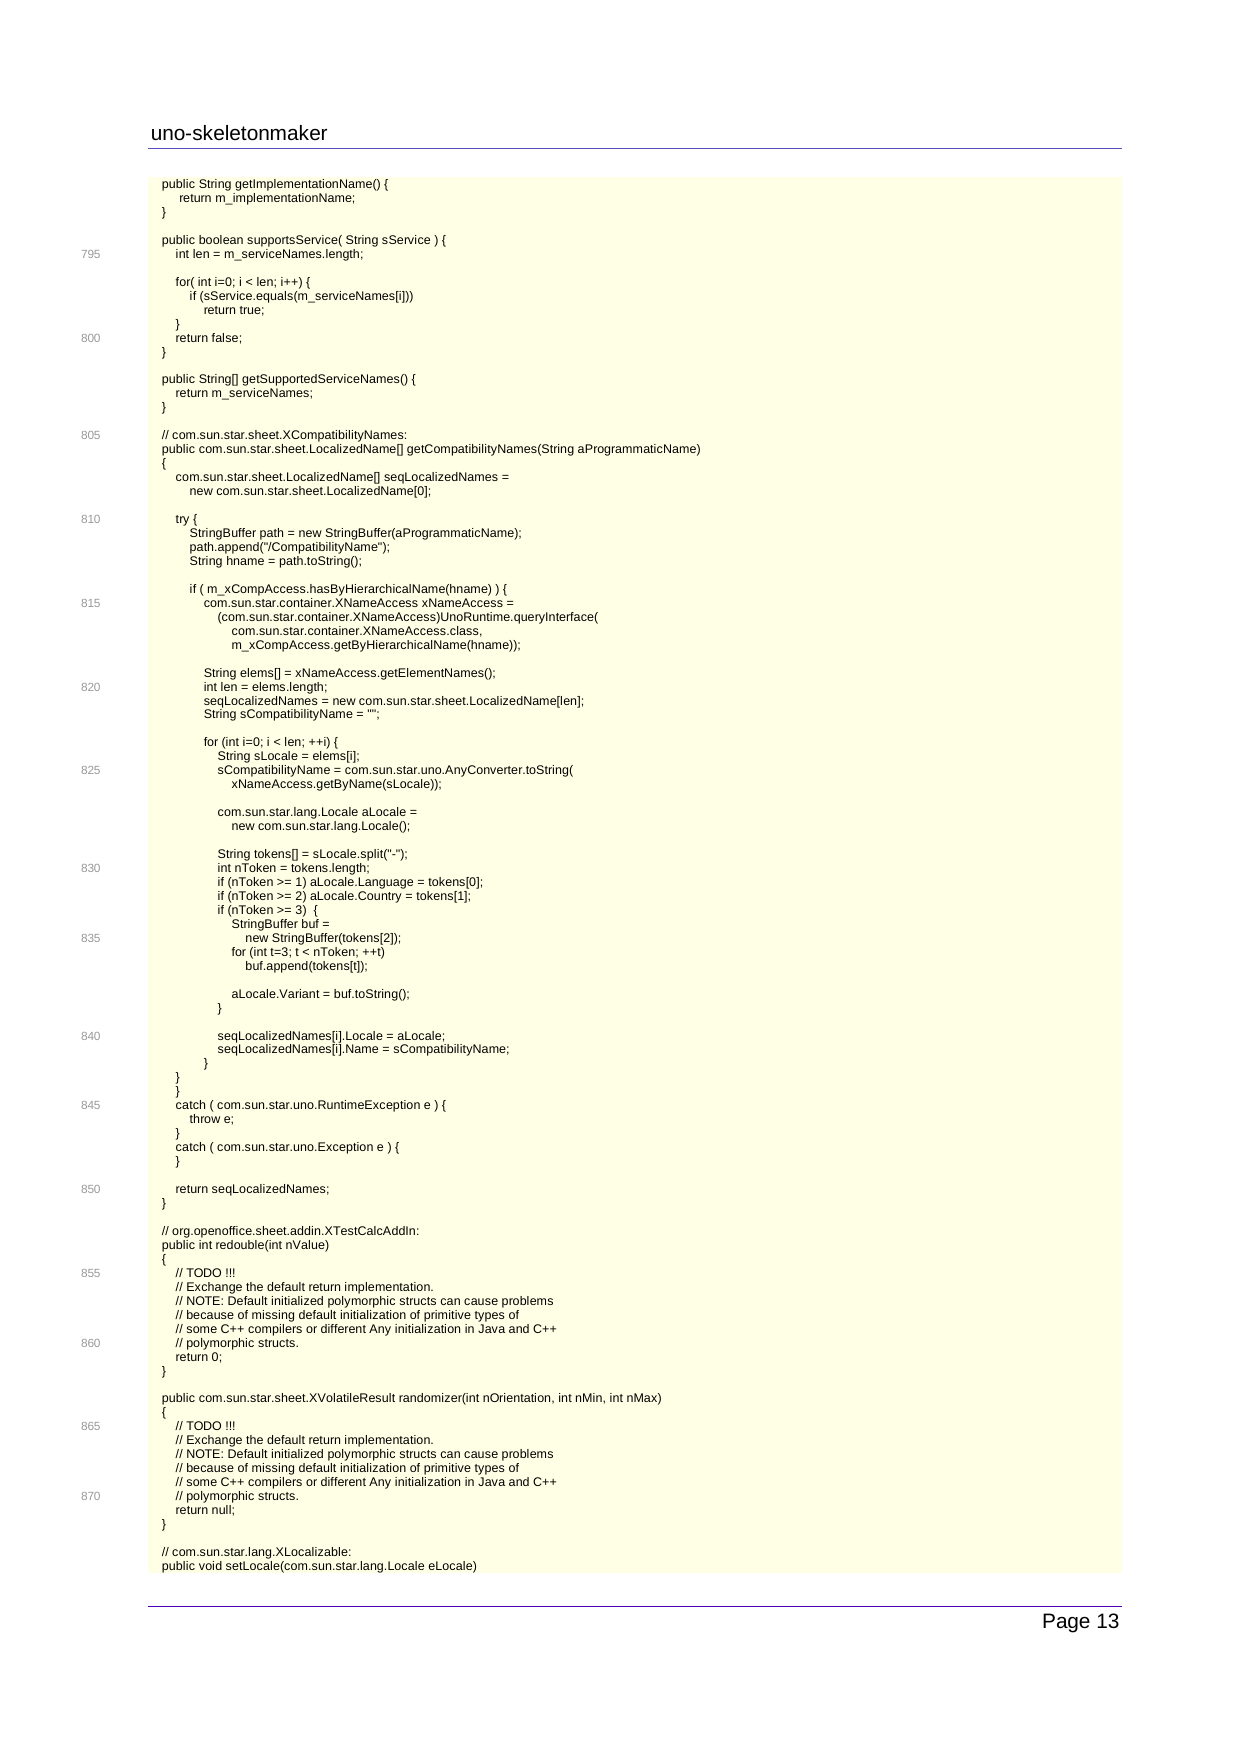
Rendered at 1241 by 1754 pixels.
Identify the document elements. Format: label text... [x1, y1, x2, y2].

text } [148, 1126, 1122, 1140]
text } [148, 1001, 1122, 1014]
text return m_implementationName; [148, 191, 1122, 205]
text new com.sun.star.sheet.LocalizedName[0]; [148, 484, 1122, 498]
text try { [148, 512, 1122, 526]
text catch ( com.sun.star.uno.RuntimeException e ) { [148, 1098, 1122, 1112]
text if (sService.equals(m_serviceNames[i])) [148, 289, 1122, 303]
text (com.sun.star.container.XNameAccess)UnoRuntime.queryInterface( [148, 610, 1122, 624]
text } [148, 1056, 1122, 1070]
text return null; [148, 1503, 1122, 1517]
text catch ( com.sun.star.uno.Exception e ) { [148, 1140, 1122, 1154]
text return true; [148, 303, 1122, 317]
text for (int t=3; t < nToken; ++t) [148, 945, 1122, 959]
text int len = elems.length; [148, 679, 1122, 693]
text public com.sun.star.sheet.XVolatileResult randomizer(int nOrientation, int nMin, int nMax) [148, 1391, 1122, 1405]
text // polymorphic structs. [148, 1336, 1122, 1349]
text public int redouble(int nValue) [148, 1238, 1122, 1252]
text return 0; [148, 1349, 1122, 1363]
text { [148, 456, 1122, 470]
text com.sun.star.lang.Locale aLocale = [148, 805, 1122, 819]
text // com.sun.star.sheet.XCompatibilityNames: [148, 428, 1122, 442]
text } [148, 1070, 1122, 1084]
text } [148, 400, 1122, 414]
text if ( m_xCompAccess.hasByHierarchicalName(hname) ) { [148, 582, 1122, 596]
text // Exchange the default return implementation. [148, 1280, 1122, 1294]
text if (nToken >= 3) { [148, 903, 1122, 917]
text } [148, 1196, 1122, 1210]
text public String[] getSupportedServiceNames() { [148, 372, 1122, 386]
text xNameAccess.getByName(sLocale)); [148, 777, 1122, 791]
text // NOTE: Default initialized polymorphic structs can cause problems [148, 1294, 1122, 1308]
text // org.openoffice.sheet.addin.XTestCalcAddIn: [148, 1224, 1122, 1238]
text // TODO !!! [148, 1266, 1122, 1280]
text } [148, 344, 1122, 358]
text // because of missing default initialization of primitive types of [148, 1308, 1122, 1322]
text sCompatibilityName = com.sun.star.uno.AnyConverter.toString( [148, 763, 1122, 777]
text // Exchange the default return implementation. [148, 1433, 1122, 1447]
text buf.append(tokens[t]); [148, 959, 1122, 973]
text com.sun.star.container.XNameAccess xNameAccess = [148, 596, 1122, 610]
text return false; [148, 331, 1122, 344]
text } [148, 1084, 1122, 1098]
text int nToken = tokens.length; [148, 861, 1122, 875]
text String sLocale = elems[i]; [148, 749, 1122, 763]
text for( int i=0; i < len; i++) { [148, 275, 1122, 289]
text public com.sun.star.sheet.LocalizedName[] getCompatibilityNames(String aProgrammaticName) [148, 442, 1122, 456]
text return seqLocalizedNames; [148, 1182, 1122, 1196]
text com.sun.star.container.XNameAccess.class, [148, 624, 1122, 638]
text int len = m_serviceNames.length; [148, 247, 1122, 261]
text new StringBuffer(tokens[2]); [148, 931, 1122, 945]
text String elems[] = xNameAccess.getElementNames(); [148, 666, 1122, 679]
text public String getImplementationName() { [148, 177, 1122, 191]
text // because of missing default initialization of primitive types of [148, 1461, 1122, 1475]
text StringBuffer buf = [148, 917, 1122, 931]
text StringBuffer path = new StringBuffer(aProgrammaticName); [148, 526, 1122, 540]
text } [148, 1154, 1122, 1168]
text return m_serviceNames; [148, 386, 1122, 400]
text public void setLocale(com.sun.star.lang.Locale eLocale) [148, 1559, 1122, 1573]
text // com.sun.star.lang.XLocalizable: [148, 1545, 1122, 1559]
text com.sun.star.sheet.LocalizedName[] seqLocalizedNames = [148, 470, 1122, 484]
text path.append("/CompatibilityName"); [148, 540, 1122, 554]
text } [148, 317, 1122, 331]
text if (nToken >= 2) aLocale.Country = tokens[1]; [148, 889, 1122, 903]
text // TODO !!! [148, 1419, 1122, 1433]
text new com.sun.star.lang.Locale(); [148, 819, 1122, 833]
text String tokens[] = sLocale.split("-"); [148, 847, 1122, 861]
text { [148, 1405, 1122, 1419]
text // some C++ compilers or different Any initialization in Java and C++ [148, 1322, 1122, 1336]
text { [148, 1252, 1122, 1266]
text } [148, 1517, 1122, 1531]
text aLocale.Variant = buf.toString(); [148, 987, 1122, 1001]
text seqLocalizedNames = new com.sun.star.sheet.LocalizedName[len]; [148, 693, 1122, 707]
text // some C++ compilers or different Any initialization in Java and C++ [148, 1475, 1122, 1489]
text for (int i=0; i < len; ++i) { [148, 735, 1122, 749]
text String hname = path.toString(); [148, 554, 1122, 568]
text m_xCompAccess.getByHierarchicalName(hname)); [148, 638, 1122, 652]
text // NOTE: Default initialized polymorphic structs can cause problems [148, 1447, 1122, 1461]
text if (nToken >= 1) aLocale.Language = tokens[0]; [148, 875, 1122, 889]
text public boolean supportsService( String sService ) { [148, 233, 1122, 247]
text throw e; [148, 1112, 1122, 1126]
text // polymorphic structs. [148, 1489, 1122, 1503]
text String sCompatibilityName = ""; [148, 707, 1122, 721]
text } [148, 1363, 1122, 1377]
text } [148, 205, 1122, 219]
text seqLocalizedNames[i].Locale = aLocale; [148, 1028, 1122, 1042]
text seqLocalizedNames[i].Name = sCompatibilityName; [148, 1042, 1122, 1056]
